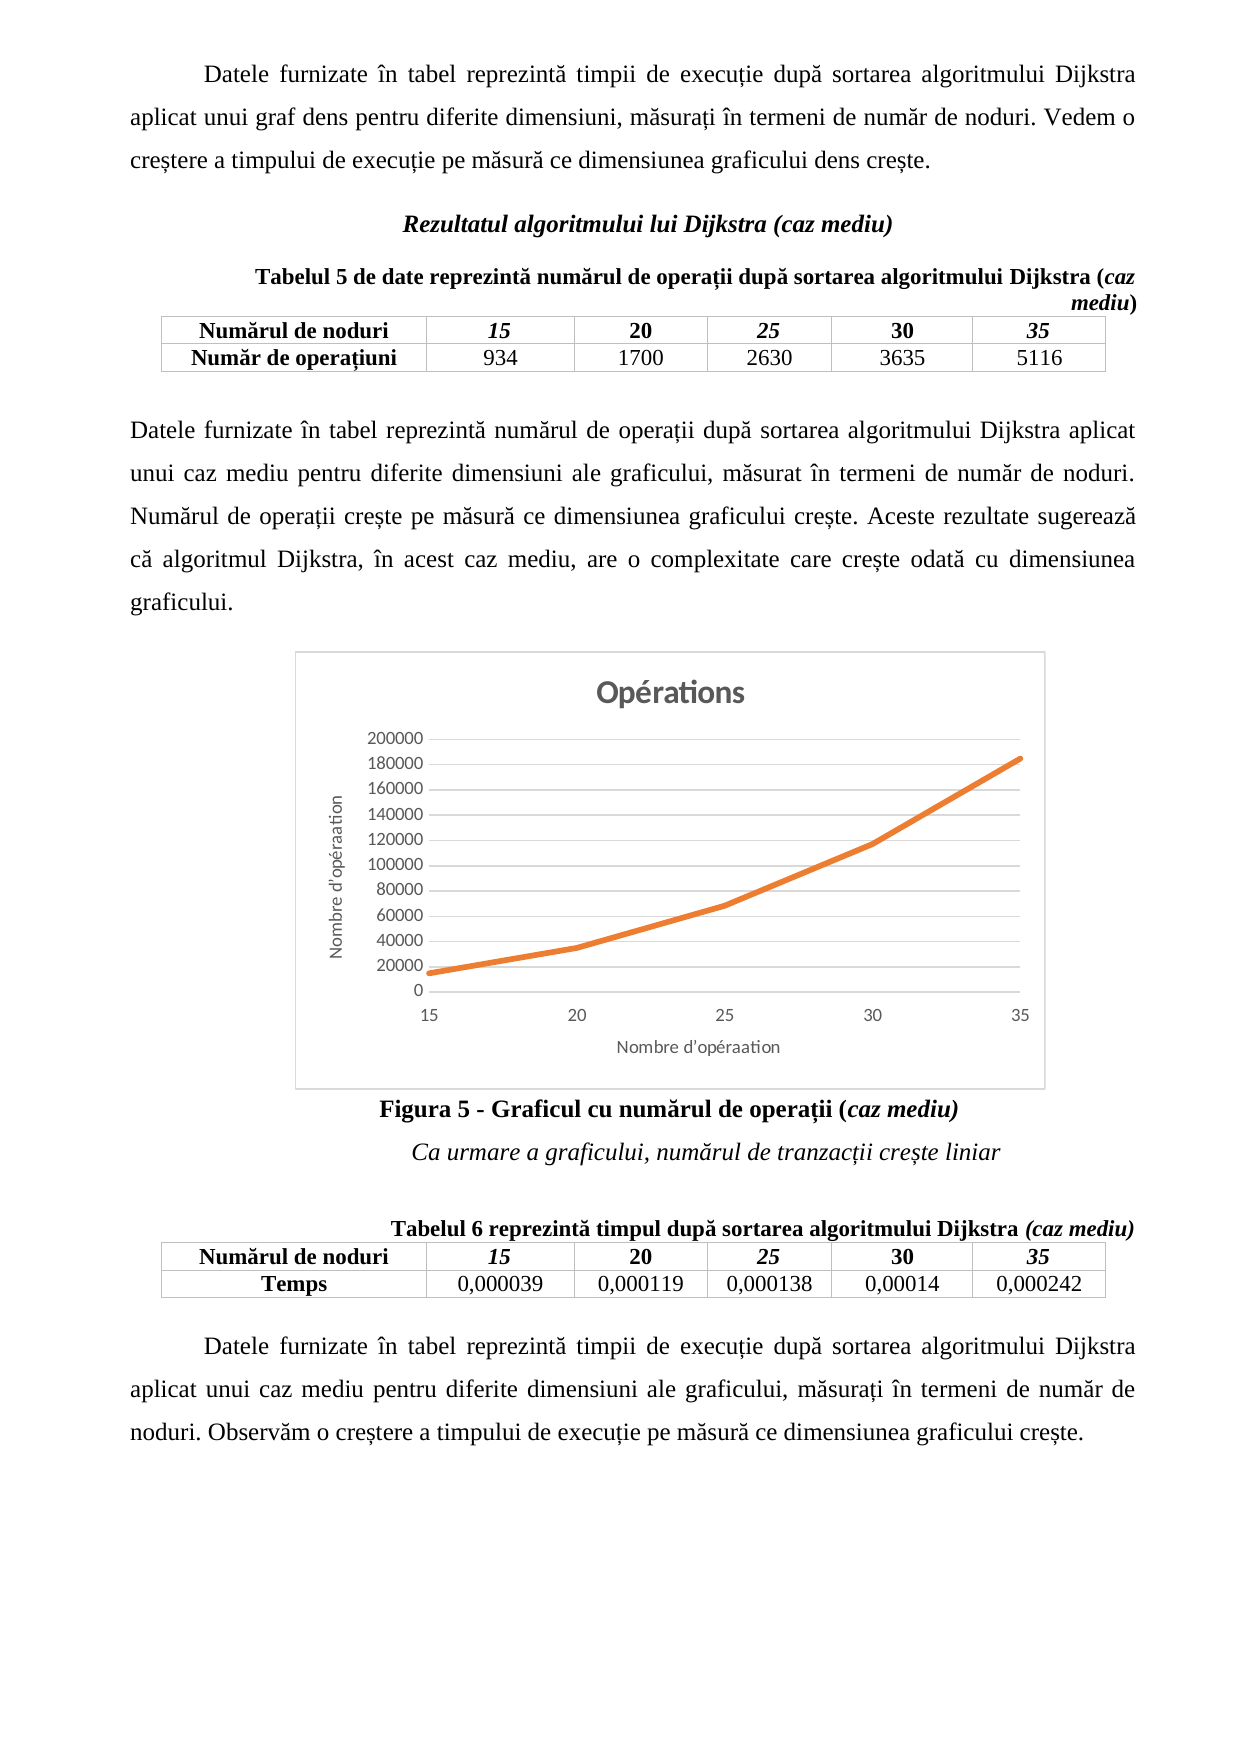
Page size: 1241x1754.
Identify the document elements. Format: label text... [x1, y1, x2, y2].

text Datele furnizate în tabel reprezintă timpii de execuție după sortarea algoritmului Dijkstra aplicat unui caz mediu pentru diferite dimensiuni ale graficului, măsurați în termeni de număr de noduri. Observăm o creștere a timpului de execuție pe măsură ce dimensiunea graficului crește. [130, 1331, 1137, 1446]
table_cell 5116 [973, 344, 1105, 371]
table_cell 934 [427, 344, 574, 371]
table_header Numărul de noduri [162, 317, 426, 343]
table_header Numărul de noduri [162, 1243, 426, 1269]
table_cell 0,00014 [832, 1271, 972, 1297]
text Tabelul 6 reprezintă timpul după sortarea algoritmului Dijkstra (caz mediu) [130, 1213, 1137, 1242]
table_cell 0,000119 [575, 1271, 707, 1297]
text Tabelul 5 de date reprezintă numărul de operații după sortarea algoritmului Dijkstra (caz mediu) [130, 263, 1137, 316]
text Ca urmare a graficului, numărul de tranzacții crește liniar [204, 1137, 1137, 1166]
table_cell 0,000242 [973, 1271, 1105, 1297]
text Datele furnizate în tabel reprezintă numărul de operații după sortarea algoritmului Dijkstra aplicat unui caz mediu pentru diferite dimensiuni ale graficului, măsurat în termeni de număr de noduri. Numărul de operații crește pe măsură ce dimensiunea graficului crește. Aceste rezultate sugerează că algoritmul Dijkstra, în acest caz mediu, are o complexitate care crește odată cu dimensiunea graficului. [130, 372, 1137, 616]
table_header 35 [973, 317, 1105, 343]
table_cell 0,000138 [708, 1271, 831, 1297]
text Rezultatul algoritmului lui Dijkstra (caz mediu) [130, 209, 1101, 238]
table_cell 2630 [708, 344, 831, 371]
table_header 15 [427, 317, 574, 343]
table_cell 3635 [832, 344, 972, 371]
table_header 30 [832, 1243, 972, 1269]
text Figura 5 - Graficul cu numărul de operații (caz mediu) [130, 1094, 1137, 1123]
table_cell 0,000039 [427, 1271, 574, 1297]
table_cell Temps [162, 1271, 426, 1297]
table_header 15 [427, 1243, 574, 1269]
table_header 25 [708, 1243, 831, 1269]
table_cell 1700 [575, 344, 707, 371]
table_header 25 [708, 317, 831, 343]
table_cell Număr de operațiuni [162, 344, 426, 371]
table_header 20 [575, 317, 707, 343]
table_header 20 [575, 1243, 707, 1269]
text Datele furnizate în tabel reprezintă timpii de execuție după sortarea algoritmului Dijkstra aplicat unui graf dens pentru diferite dimensiuni, măsurați în termeni de număr de noduri. Vedem o creștere a timpului de execuție pe măsură ce dimensiunea graficului dens crește. [130, 59, 1137, 174]
table_header 35 [973, 1243, 1105, 1269]
table_header 30 [832, 317, 972, 343]
